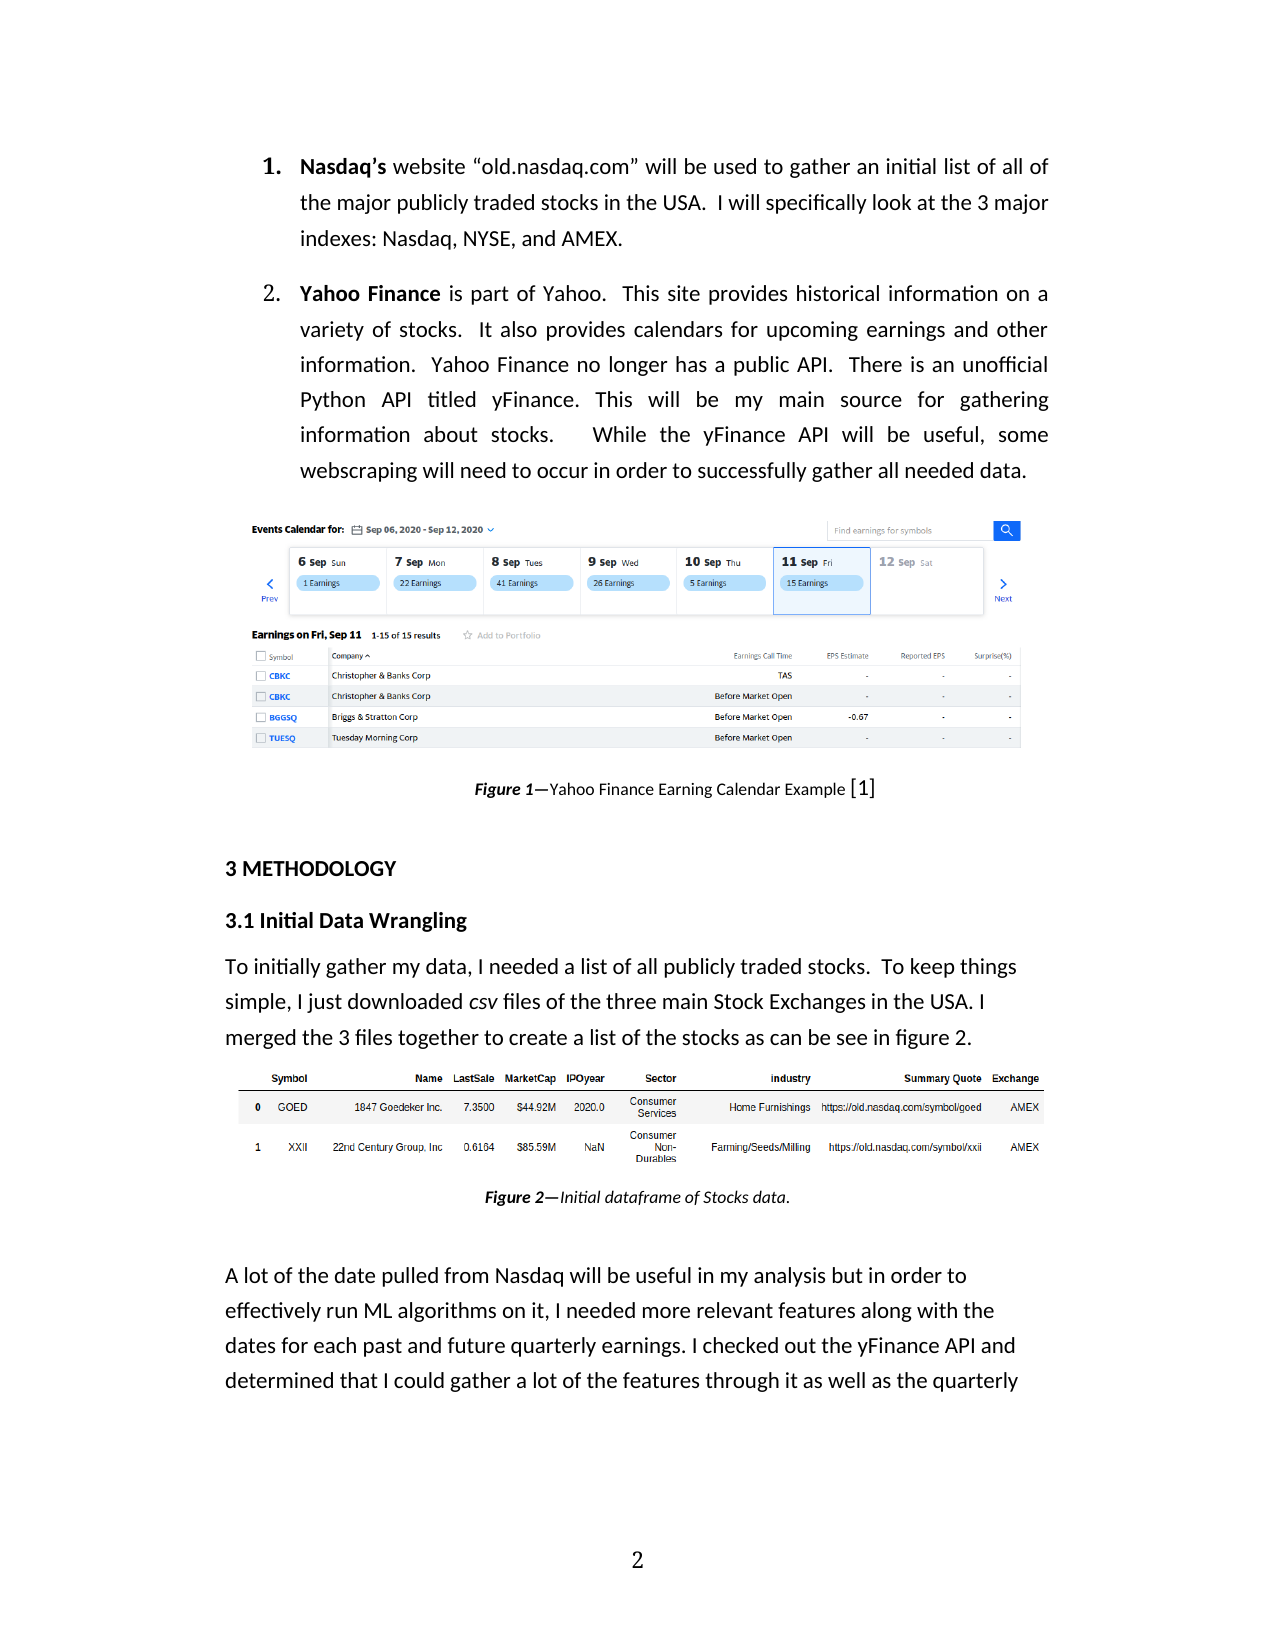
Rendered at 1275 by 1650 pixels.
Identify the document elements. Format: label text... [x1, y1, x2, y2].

subtitle 3 METHODOLOGY [225, 854, 1050, 882]
list Yahoo Finance is part of Yahoo. This site provides historical information on a variety of stocks. It also provides calendars for upcoming earnings and other information. Yahoo Finance no longer has a public API. There is an unofficial Python API titled yFinance. This will be my main source for gathering information about stocks. While the yFinance API will be useful, some webscraping will need to occur in order to successfully gather all needed data. [262, 277, 1050, 484]
picture [228, 1065, 1054, 1162]
list Nasdaq’s website “old.nasdaq.com” will be used to gather an initial list of all of the major publicly traded stocks in the USA. I will specifically look at the 3 major indexes: Nasdaq, NYSE, and AMEX. [262, 150, 1050, 252]
text Figure 2—Initial dataframe of Stocks data. [225, 1076, 1050, 1208]
text To initially gather my data, I needed a list of all publicly traded stocks. To keep things simple, I just downloaded csv files of the three main Stock Exchanges in the USA. I merged the 3 files together to create a list of the stocks as can be see in figure 2. [225, 952, 1050, 1051]
list Figure 1—Yahoo Finance Earning Calendar Example [1] [262, 509, 1050, 801]
text A lot of the date pulled from Nasdaq will be useful in my analysis but in order to effectively run ML algorithms on it, I needed more relevant features along with the dates for each past and future quarterly earnings. I checked out the yFinance API and determined that I could gather a lot of the features through it as well as the quarterly [225, 1261, 1050, 1395]
subtitle 3.1 Initial Data Wrangling [225, 907, 1050, 934]
picture [243, 521, 1032, 748]
